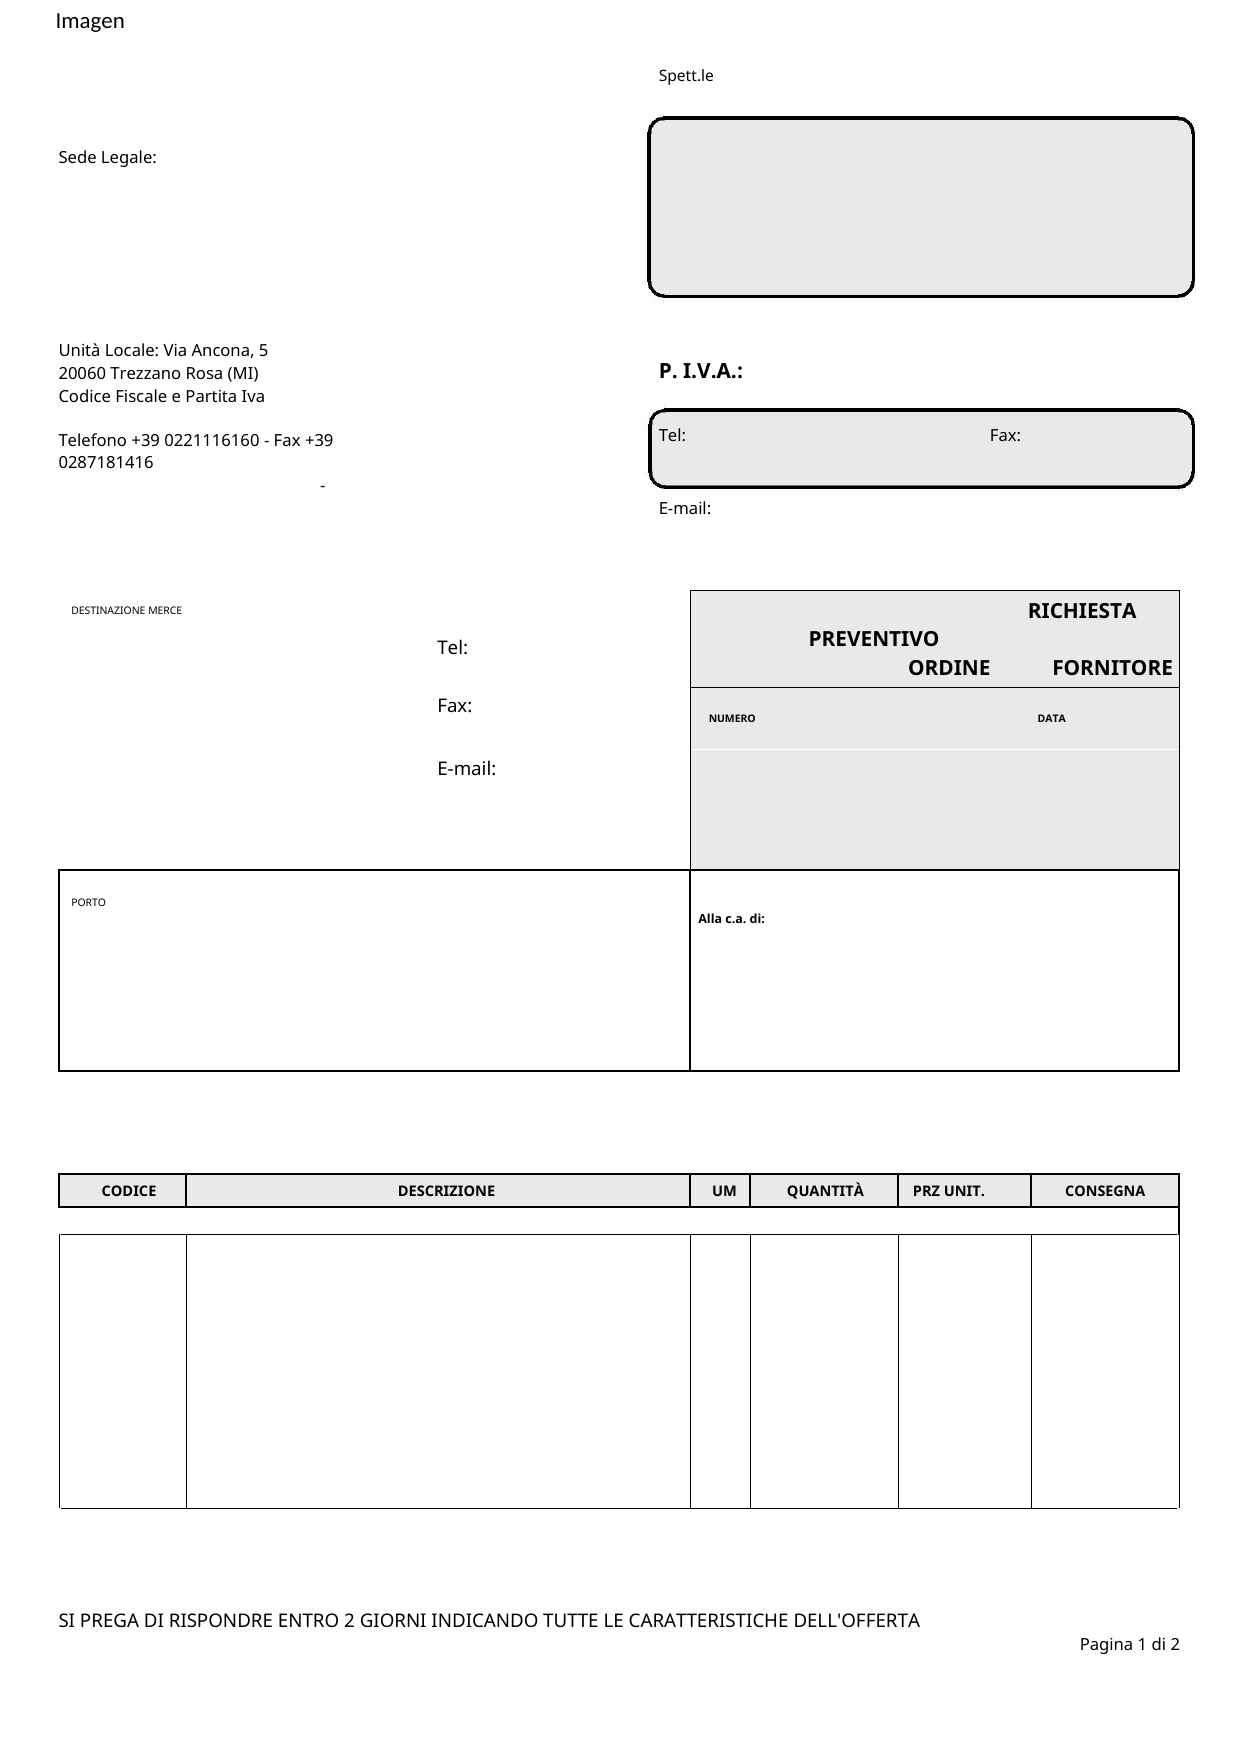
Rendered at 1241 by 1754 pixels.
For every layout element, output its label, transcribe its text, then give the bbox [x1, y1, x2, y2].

table_cell DATA [1031, 688, 1179, 749]
table_cell E-mail: <o.partner_address_id.email or ''> [404, 750, 690, 869]
table_cell <if test="not o.state=='draft'"><italian_number(line.price_unit,precision=3)></if> [899, 1235, 1031, 1508]
table_cell <for each="line in o.order_line"> [59, 1208, 1178, 1234]
text Spett.le <o.partner_id.property_supplier_ref or ''> [658, 65, 1180, 112]
table_cell <if test="not o.state=='draft'"><line.date_planned and formatLang(line.date_planned,date=True) or ''></if> [1032, 1234, 1179, 1508]
table_cell <line.product_uom and line.product_uom.name> [691, 1235, 750, 1508]
table_cell <line.product_id and line.product_id.name or line.name or ''> <if test="line.notes"> <line.notes or ''> </if> [187, 1235, 690, 1508]
table_cell Fax: <o.partner_address_id.fax or ''> [404, 687, 690, 749]
table_cell <italian_number(line.product_qty,precision=0)> [751, 1235, 898, 1508]
table_cell Alla c.a. di: [691, 871, 1178, 933]
table_cell <line.product_id.default_code or ''> [60, 1235, 186, 1508]
table_cell <o.partner_id.carriage_condition_id and o.partner_id.carriage_condition_id.name or ''> [186, 871, 689, 933]
table_cell DESCRIZIONE [187, 1175, 689, 1206]
table_cell [186, 934, 689, 1070]
table_cell <o.partner_id.mail_quotation_id and o.partner_id.mail_quotation_id.last_name or ''> <o.partner_id.mail_quotation_id and o.partner_id.mail_quotation_id.first_name or ''> [691, 934, 1178, 1070]
table_cell Tel: <o.partner_address_id.phone or ''> [404, 623, 690, 687]
text <o.partner_address_id.zip or ''> <o.partner_address_id.city.upper() or ''> <o.partner_address_id.province and str('('+o.partner_address_id.province.code.upper()+')') or ''> [658, 303, 1180, 355]
text Telefono +39 0221116160 - Fax +39 0287181416 [58, 429, 421, 473]
text Codice Fiscale e Partita Iva <o.company_id.partner_id.vat or ''> [58, 384, 421, 429]
table_header DESTINAZIONE MERCE [59, 590, 404, 623]
table_cell UM [691, 1175, 749, 1206]
table_cell <o.name> [691, 750, 1031, 869]
text E-mail: <o.partner_address_id.email or ''> [658, 494, 1113, 521]
table_cell PRZ UNIT. [899, 1175, 1030, 1206]
table_cell CODICE [60, 1175, 185, 1206]
table_header <if test="o.state=='draft'"> RICHIESTA PREVENTIVO </if> <if test="not o.state=='draft'"> ORDINE </if> FORNITORE [691, 591, 1179, 687]
table_cell PORTO [60, 871, 186, 933]
text Unità Locale: Via Ancona, 5 [58, 339, 456, 362]
text P. I.V.A.: <o.partner_id.vat or ''> [658, 357, 1180, 385]
picture [643, 404, 1199, 493]
table_cell <o.date_order and formatLang(o.date_order,date=True) or ''> [1031, 750, 1179, 869]
table_header [59, 1072, 1179, 1138]
table_cell NUMERO [691, 688, 1031, 749]
picture [642, 112, 1199, 302]
table_cell <o.dest_address_id.street and o.dest_address_id.street.upper() or ''> <o.dest_address_id.city and o.dest_address_id.city.upper() or ''> <o.dest_address_id.province and str('('+o.dest_address_id.province.code.upper()+')') or ''> [59, 623, 404, 869]
text <o.company_id.partner_id.name.upper()> [55, 34, 469, 145]
table_header [404, 590, 690, 623]
table_cell [60, 934, 186, 1070]
table_cell QUANTITÀ [751, 1175, 897, 1206]
table_cell CONSEGNA [1032, 1175, 1178, 1206]
table_cell </for> [59, 1508, 1179, 1538]
table_cell [59, 1138, 1179, 1172]
text Imagen [55, 6, 469, 34]
text 20060 Trezzano Rosa (MI) [58, 362, 456, 384]
text Sede Legale: <o.company_id.partner_id.address and o.company_id.partner_id.address[0].street or ''> <o.company_id.partner_id.address and o.company_id.partner_id.address[0].zip or ''> <o.company_id.partner_id.address and o.company_id.partner_id.address[0].city or ''> <o.company_id.partner_id.address and o.company_id.partner_id.address[0].province and o.company_id.partner_id.address[0].province.code or ''> [58, 145, 456, 339]
text <o.company_id.partner_id.website or ''> - <o.company_id.partner_id.address and o.company_id.partner_id.address[0].email or ''> [58, 473, 421, 539]
